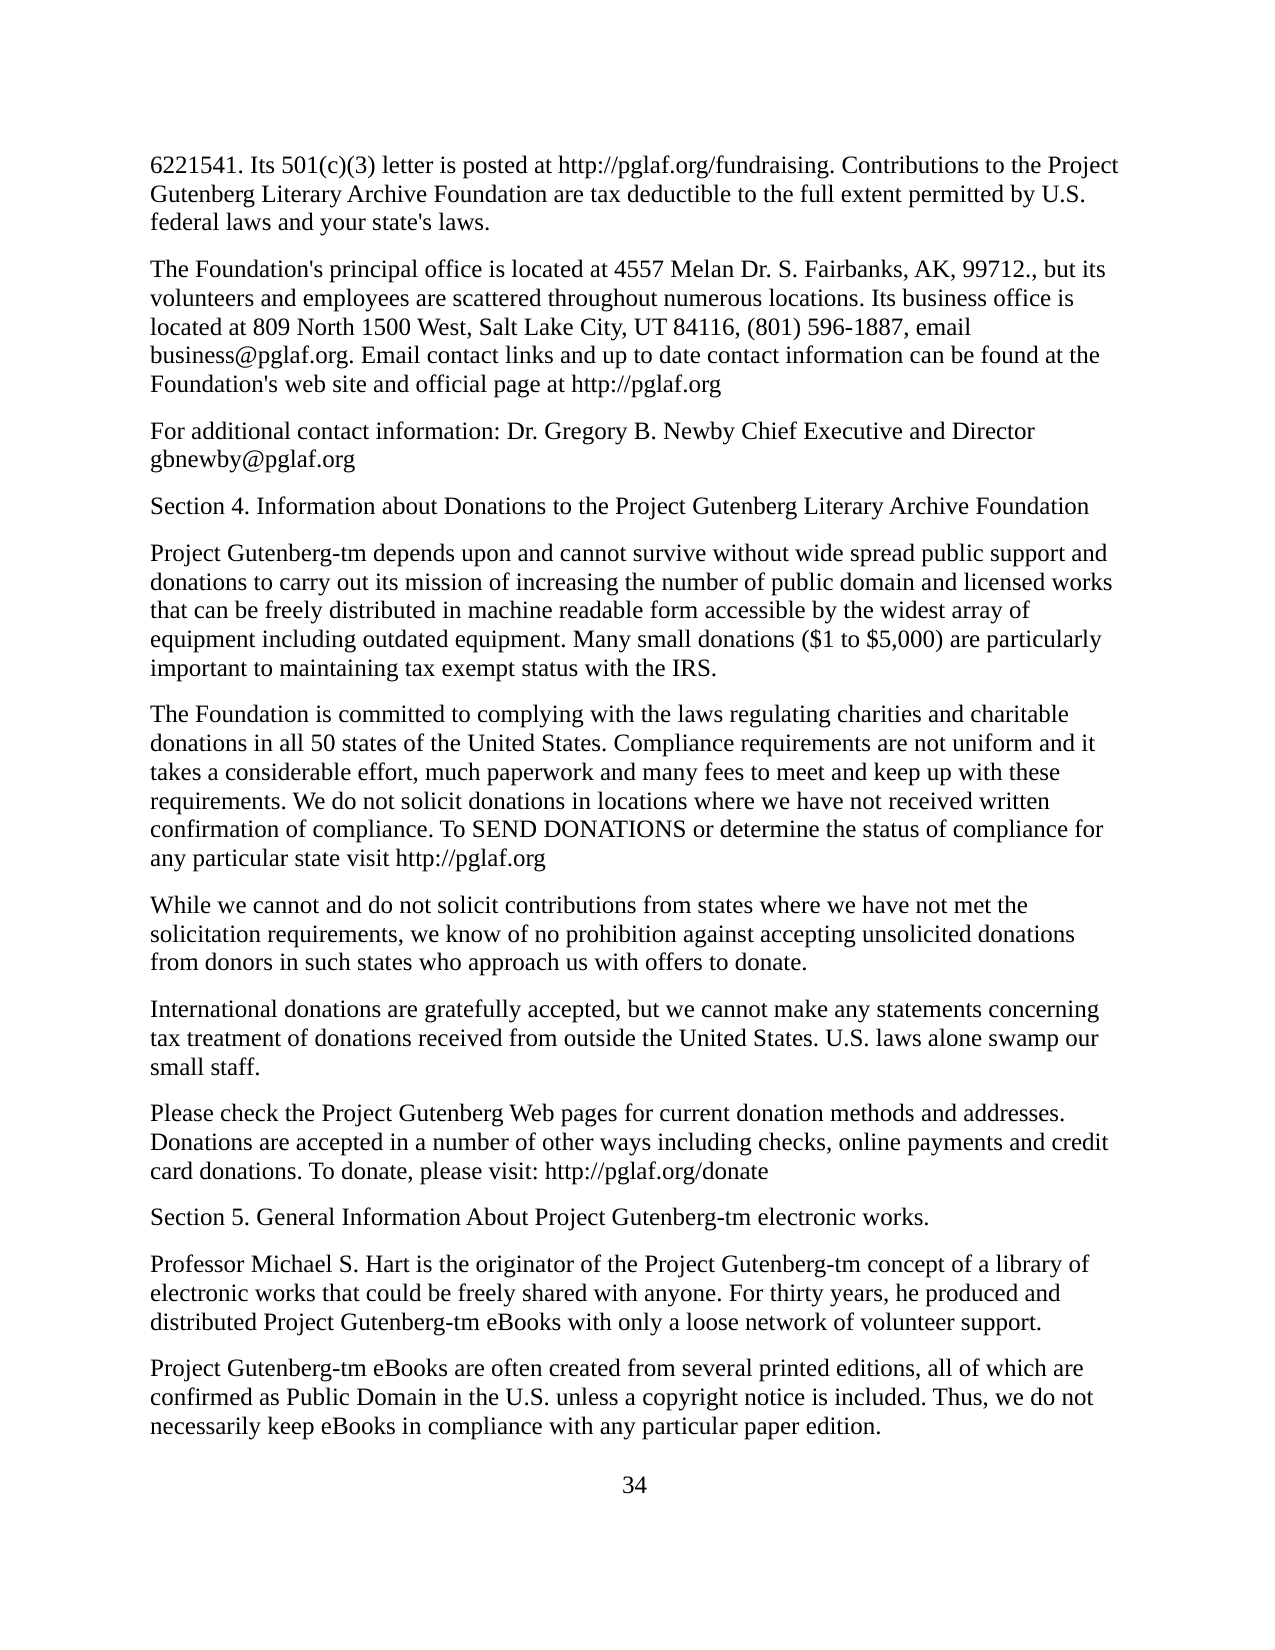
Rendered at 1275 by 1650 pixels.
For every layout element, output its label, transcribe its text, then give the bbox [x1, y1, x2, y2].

text Project Gutenberg-tm eBooks are often created from several printed editions, all of which are confirmed as Public Domain in the U.S. unless a copyright notice is included. Thus, we do not necessarily keep eBooks in compliance with any particular paper edition. [150, 1353, 1125, 1439]
text International donations are gratefully accepted, but we cannot make any statements concerning tax treatment of donations received from outside the United States. U.S. laws alone swamp our small staff. [150, 994, 1125, 1080]
text Section 5. General Information About Project Gutenberg-tm electronic works. [150, 1202, 1125, 1231]
text Project Gutenberg-tm depends upon and cannot survive without wide spread public support and donations to carry out its mission of increasing the number of public domain and licensed works that can be freely distributed in machine readable form accessible by the widest array of equipment including outdated equipment. Many small donations ($1 to $5,000) are particularly important to maintaining tax exempt status with the IRS. [150, 538, 1125, 682]
text For additional contact information: Dr. Gregory B. Newby Chief Executive and Director gbnewby@pglaf.org [150, 416, 1125, 473]
text 6221541. Its 501(c)(3) letter is posted at http://pglaf.org/fundraising. Contributions to the Project Gutenberg Literary Archive Foundation are tax deductible to the full extent permitted by U.S. federal laws and your state's laws. [150, 150, 1125, 236]
text The Foundation is committed to complying with the laws regulating charities and charitable donations in all 50 states of the United States. Compliance requirements are not uniform and it takes a considerable effort, much paperwork and many fees to meet and keep up with these requirements. We do not solicit donations in locations where we have not received written confirmation of compliance. To SEND DONATIONS or determine the status of compliance for any particular state visit http://pglaf.org [150, 699, 1125, 872]
text Professor Michael S. Hart is the originator of the Project Gutenberg-tm concept of a library of electronic works that could be freely shared with anyone. For thirty years, he produced and distributed Project Gutenberg-tm eBooks with only a loose network of volunteer support. [150, 1249, 1125, 1335]
text The Foundation's principal office is located at 4557 Melan Dr. S. Fairbanks, AK, 99712., but its volunteers and employees are scattered throughout numerous locations. Its business office is located at 809 North 1500 West, Salt Lake City, UT 84116, (801) 596-1887, email business@pglaf.org. Email contact links and up to date contact information can be found at the Foundation's web site and official page at http://pglaf.org [150, 254, 1125, 398]
text Section 4. Information about Donations to the Project Gutenberg Literary Archive Foundation [150, 491, 1125, 520]
text While we cannot and do not solicit contributions from states where we have not met the solicitation requirements, we know of no prohibition against accepting unsolicited donations from donors in such states who approach us with offers to donate. [150, 890, 1125, 976]
text Please check the Project Gutenberg Web pages for current donation methods and addresses. Donations are accepted in a number of other ways including checks, online payments and credit card donations. To donate, please visit: http://pglaf.org/donate [150, 1098, 1125, 1184]
